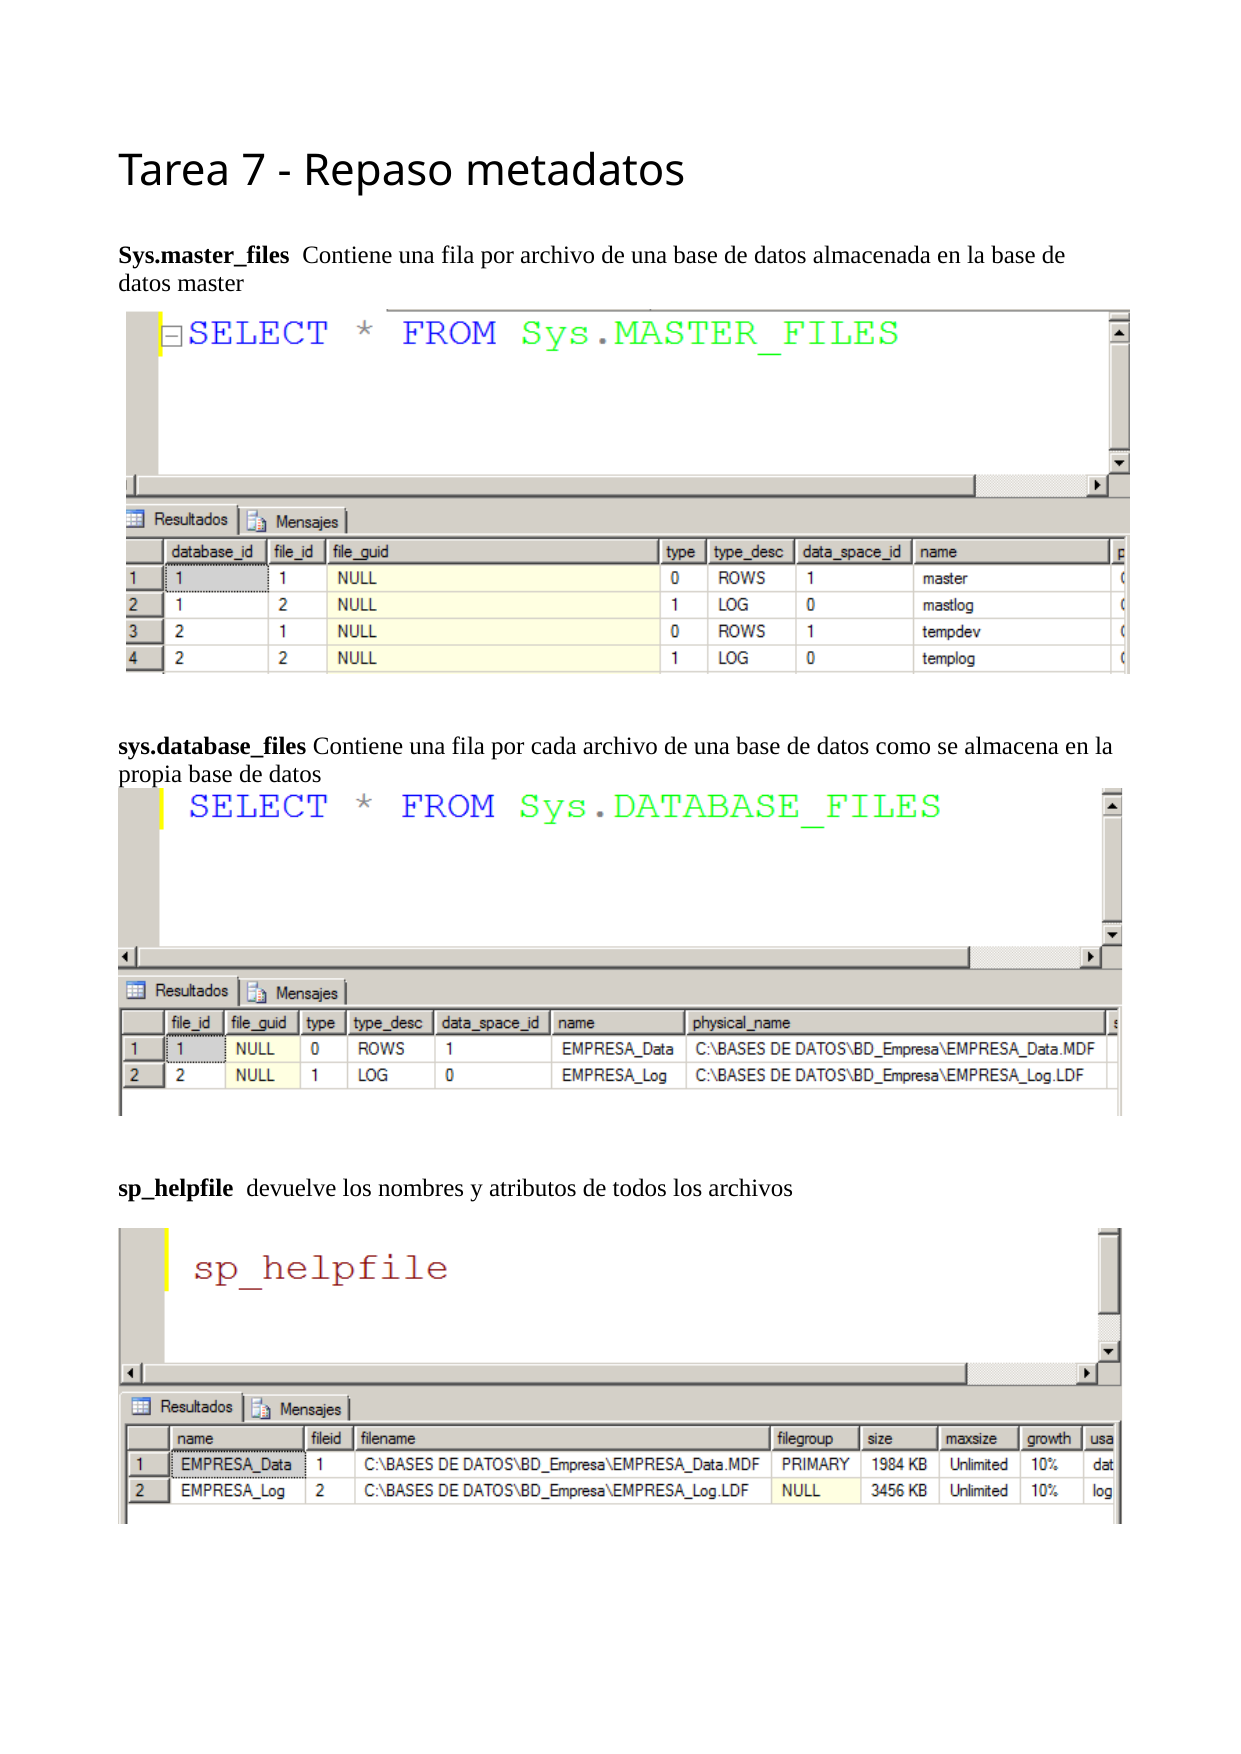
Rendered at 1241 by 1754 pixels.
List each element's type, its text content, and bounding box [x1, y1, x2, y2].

subtitle Tarea 7 - Repaso metadatos [118, 139, 1122, 198]
picture [118, 1228, 1123, 1524]
text sp_helpfile devuelve los nombres y atributos de todos los archivos [118, 1173, 1122, 1202]
text Sys.master_files Contiene una fila por archivo de una base de datos almacenada en la base de datos master [118, 240, 1122, 297]
picture [126, 309, 1130, 674]
text sys.database_files Contiene una fila por cada archivo de una base de datos como se almacena en la propia base de datos [118, 731, 1122, 788]
picture [118, 788, 1123, 1116]
